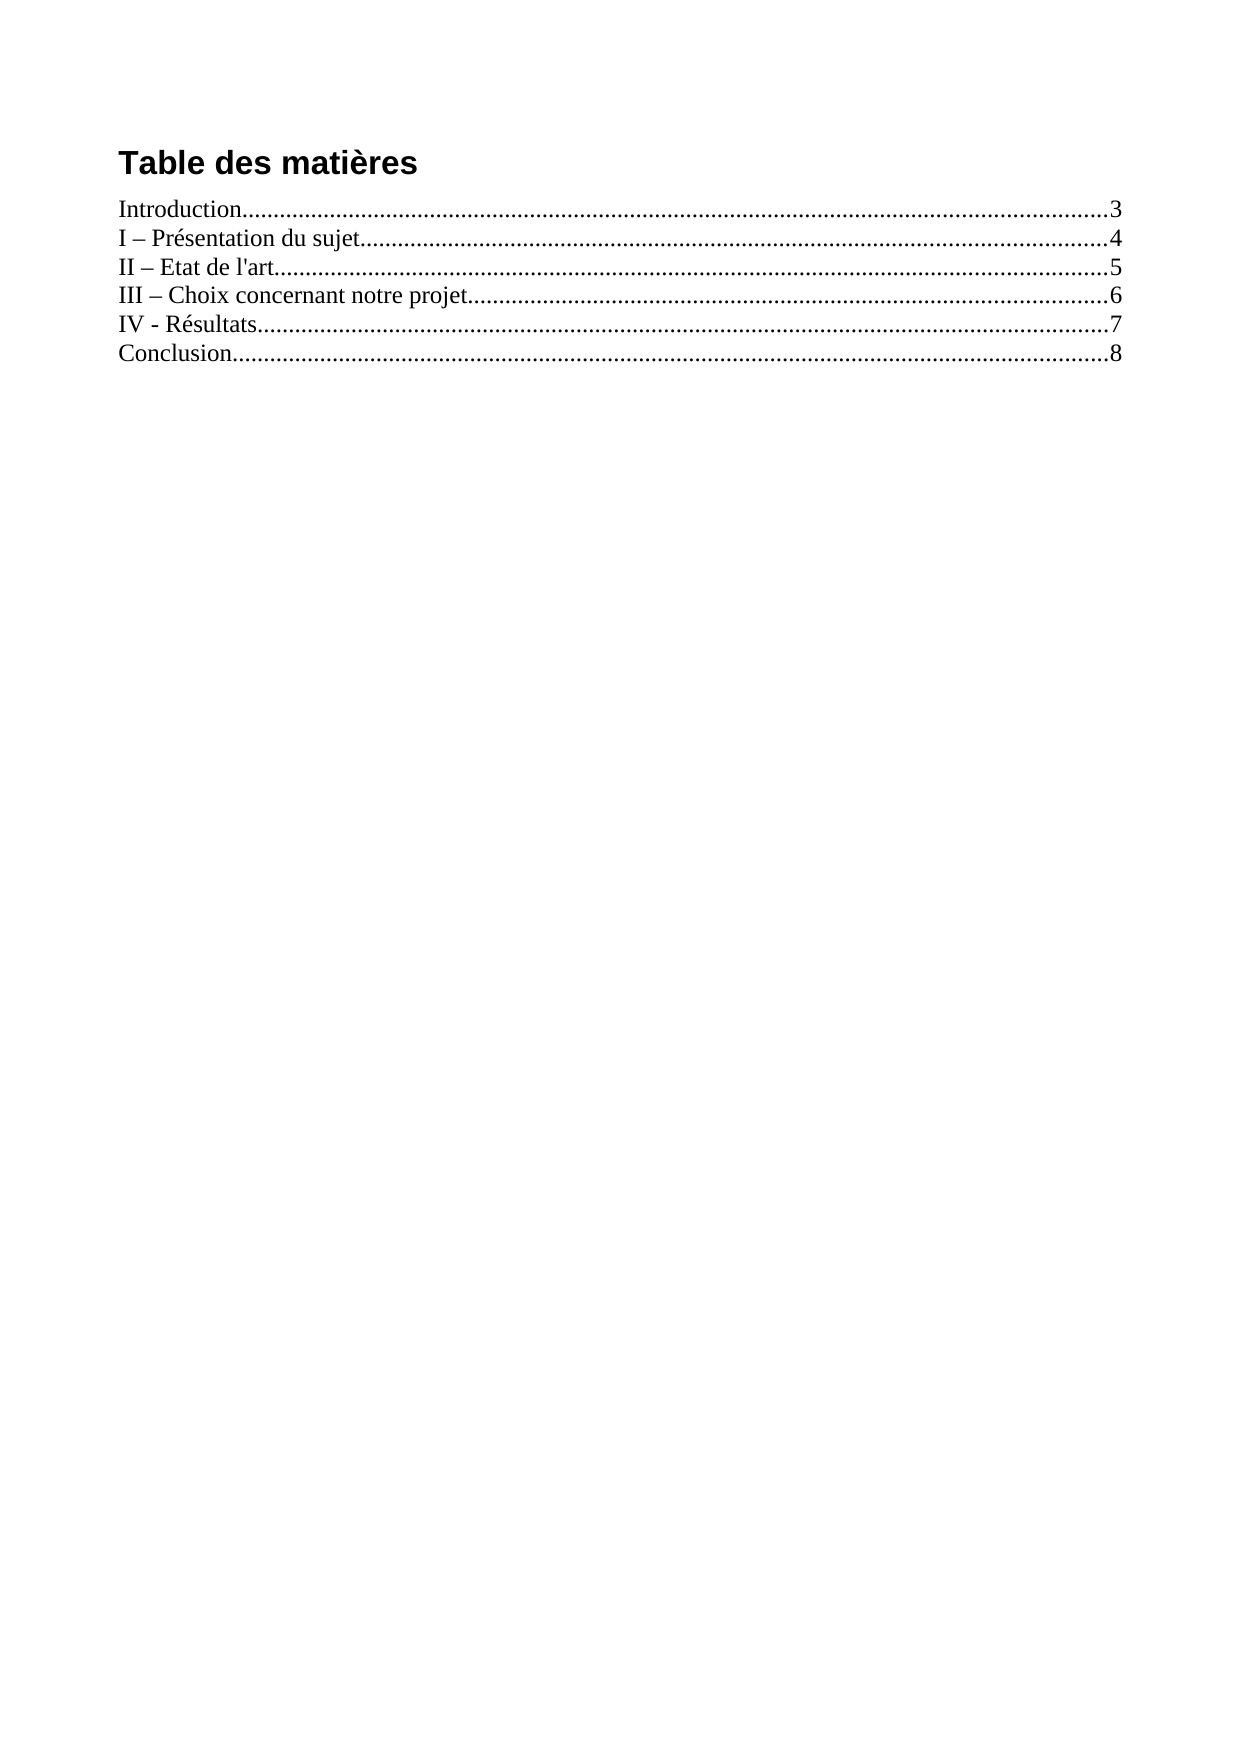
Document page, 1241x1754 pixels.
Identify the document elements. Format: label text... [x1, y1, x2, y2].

text Conclusion 8 [118, 338, 1122, 367]
subtitle Table des matières [118, 143, 1122, 182]
text IV - Résultats 7 [118, 309, 1122, 338]
text I – Présentation du sujet 4 [118, 223, 1122, 252]
text III – Choix concernant notre projet 6 [118, 280, 1122, 309]
text Introduction 3 [118, 194, 1122, 223]
text II – Etat de l'art 5 [118, 252, 1122, 280]
